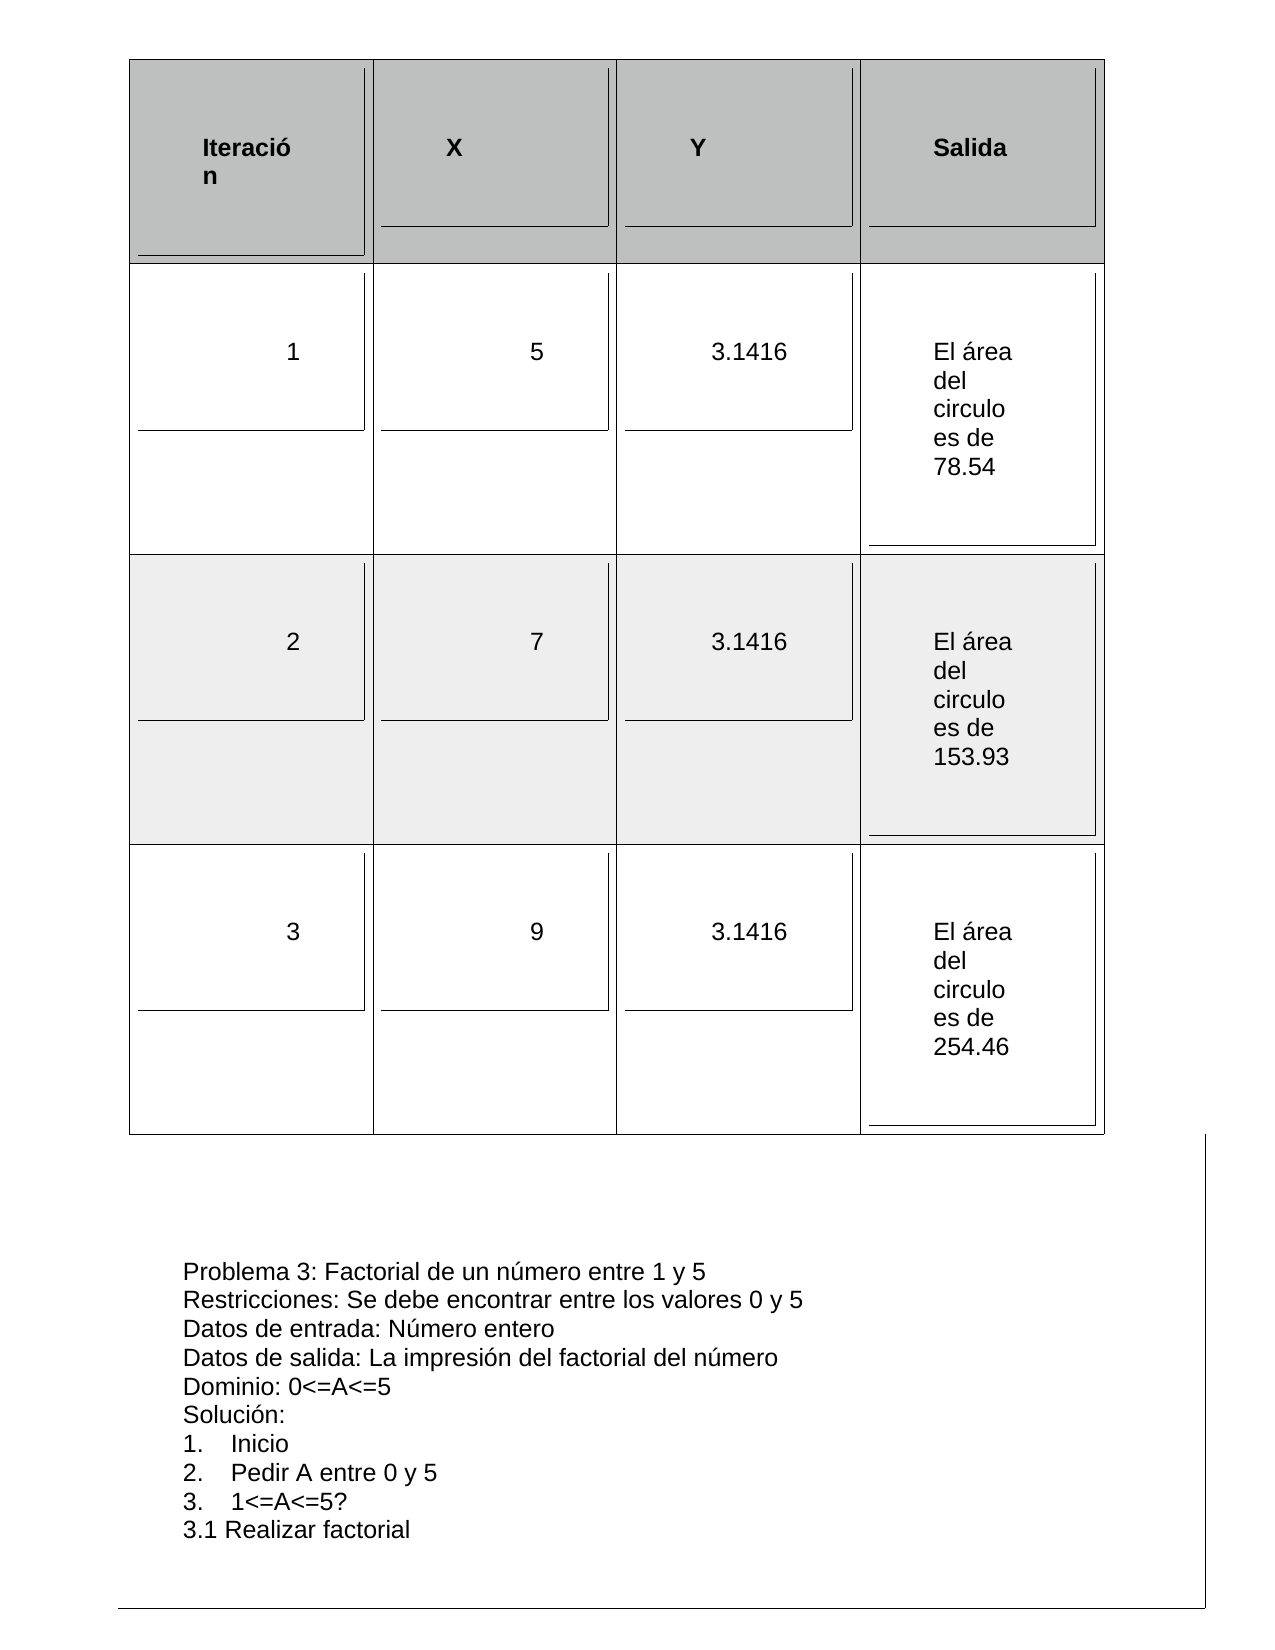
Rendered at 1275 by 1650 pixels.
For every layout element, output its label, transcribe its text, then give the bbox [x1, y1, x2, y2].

text Solución: [118, 1400, 1205, 1429]
text Problema 3: Factorial de un número entre 1 y 5 [118, 1256, 1205, 1285]
table_header Iteración [130, 60, 373, 263]
table_cell El área del circulo es de 153.93 [861, 555, 1104, 844]
table_cell 1 [130, 264, 373, 554]
table_cell 3.1416 [617, 264, 860, 554]
table_cell 5 [374, 264, 616, 554]
table_cell 9 [374, 845, 616, 1134]
table_cell 3 [130, 845, 373, 1134]
text Restricciones: Se debe encontrar entre los valores 0 y 5 [118, 1285, 1205, 1314]
table_cell 7 [374, 555, 616, 844]
table_cell 2 [130, 555, 373, 844]
table_cell 3.1416 [617, 845, 860, 1134]
text Datos de entrada: Número entero [118, 1314, 1205, 1343]
text 3.1 Realizar factorial [118, 1515, 1205, 1608]
table_header X [374, 60, 616, 263]
list 1<=A<=5? [118, 1486, 1205, 1515]
table_cell 3.1416 [617, 555, 860, 844]
list Inicio [118, 1429, 1205, 1458]
table_header Salida [861, 60, 1104, 263]
table_cell El área del circulo es de 78.54 [861, 264, 1104, 554]
text Dominio: 0<=A<=5 [118, 1371, 1205, 1400]
text Datos de salida: La impresión del factorial del número [118, 1343, 1205, 1371]
table_cell El área del circulo es de 254.46 [861, 845, 1104, 1134]
list Pedir A entre 0 y 5 [118, 1458, 1205, 1486]
table_header Y [617, 60, 860, 263]
